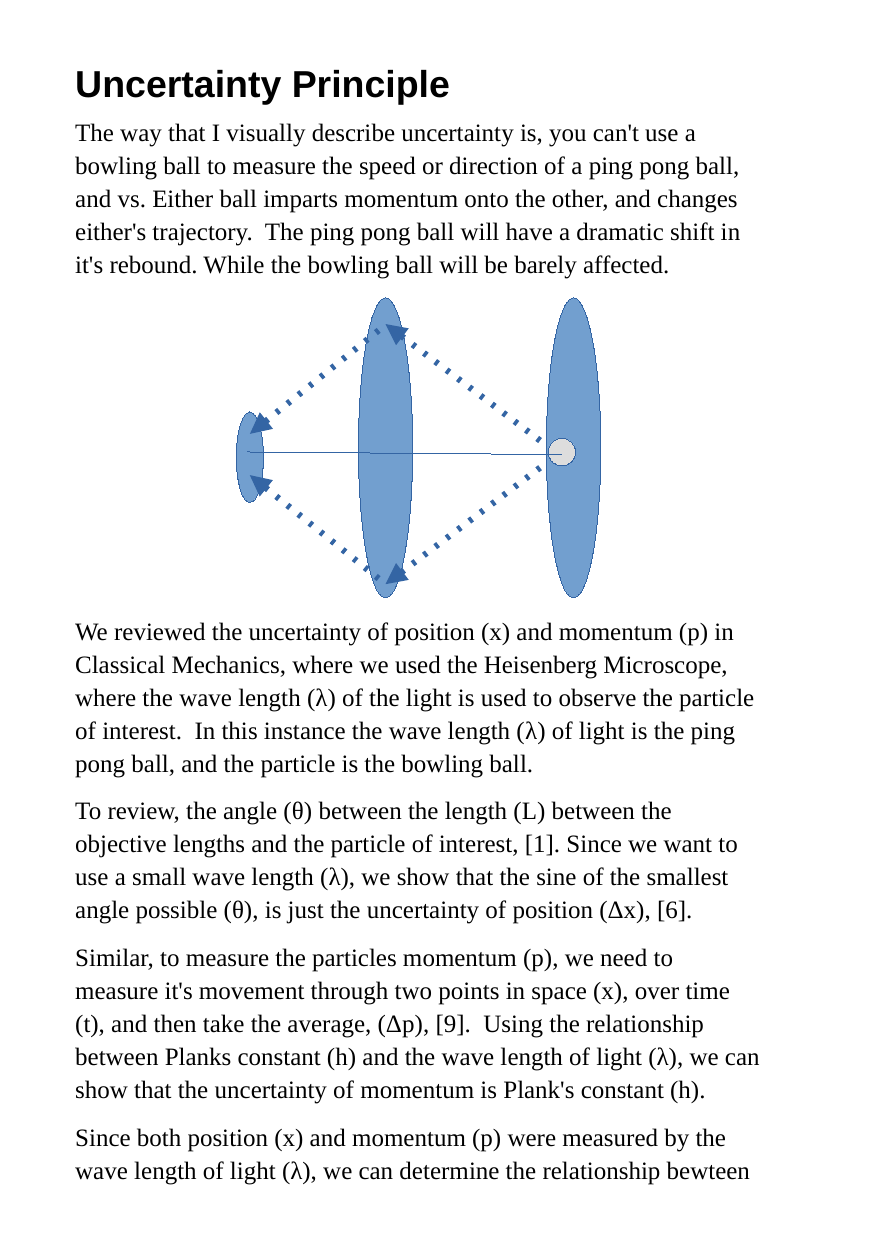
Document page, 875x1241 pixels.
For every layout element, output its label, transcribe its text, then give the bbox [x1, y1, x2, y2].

text To review, the angle (θ) between the length (L) between the objective lengths and the particle of interest, [1]. Since we want to use a small wave length (λ), we show that the sine of the smallest angle possible (θ), is just the uncertainty of position (Δx), [6]. [75, 796, 762, 924]
text Similar, to measure the particles momentum (p), we need to measure it's movement through two points in space (x), over time (t), and then take the average, (Δp), [9]. Using the relationship between Planks constant (h) and the wave length of light (λ), we can show that the uncertainty of momentum is Plank's constant (h). [75, 943, 762, 1104]
text The way that I visually describe uncertainty is, you can't use a bowling ball to measure the speed or direction of a ping pong ball, and vs. Either ball imparts momentum onto the other, and changes either's trajectory. The ping pong ball will have a dramatic shift in it's rebound. While the bowling ball will be barely affected. [75, 118, 762, 279]
text We reviewed the uncertainty of position (x) and momentum (p) in Classical Mechanics, where we used the Heisenberg Microscope, where the wave length (λ) of the light is used to observe the particle of interest. In this instance the wave length (λ) of light is the ping pong ball, and the particle is the bowling ball. [75, 617, 762, 778]
text Since both position (x) and momentum (p) were measured by the wave length of light (λ), we can determine the relationship bewteen [75, 1123, 762, 1184]
subtitle Uncertainty Principle [75, 62, 762, 106]
